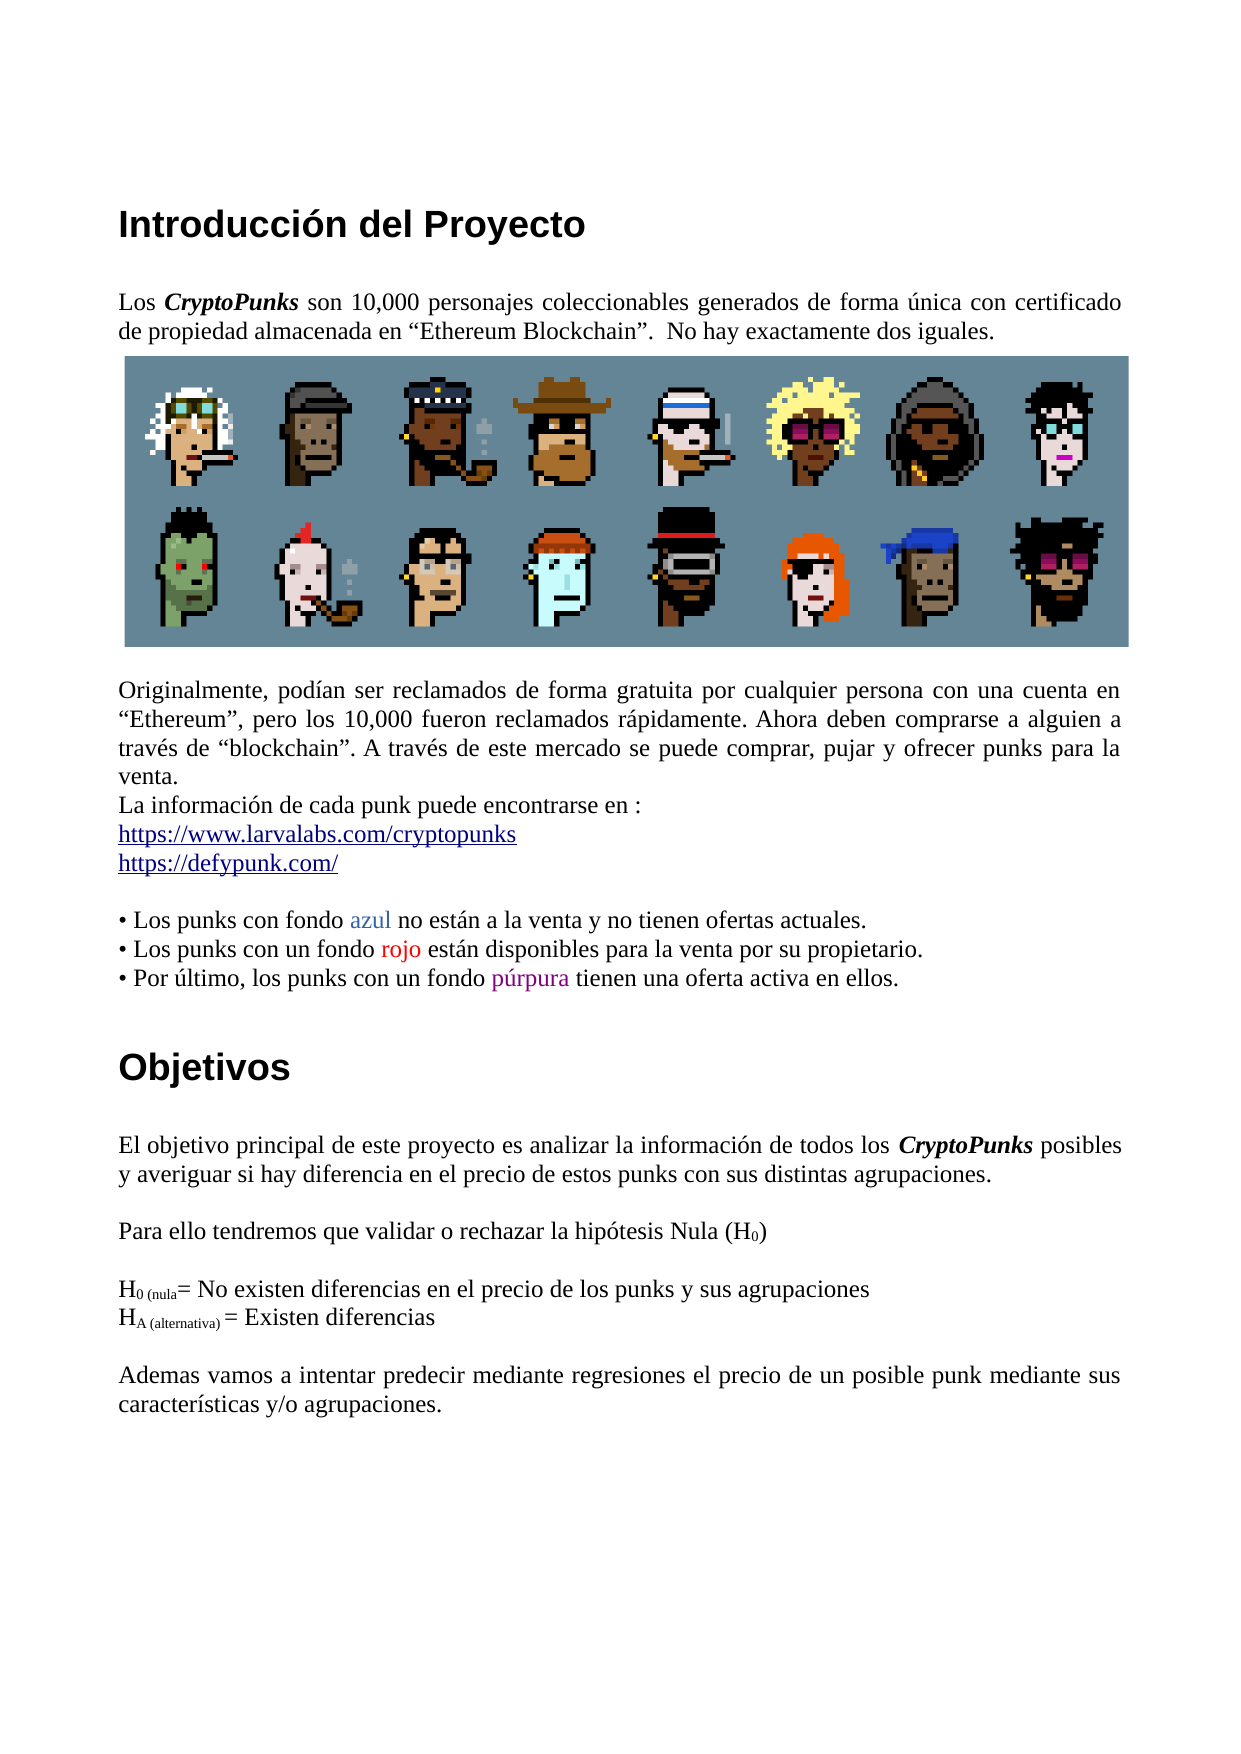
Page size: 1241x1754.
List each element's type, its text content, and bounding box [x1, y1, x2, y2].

subtitle Objetivos [118, 1045, 1122, 1089]
text Originalmente, podían ser reclamados de forma gratuita por cualquier persona con una cuenta en “Ethereum”, pero los 10,000 fueron reclamados rápidamente. Ahora deben comprarse a alguien a través de “blockchain”. A través de este mercado se puede comprar, pujar y ofrecer punks para la venta. [118, 675, 1122, 790]
text El objetivo principal de este proyecto es analizar la información de todos los CryptoPunks posibles y averiguar si hay diferencia en el precio de estos punks con sus distintas agrupaciones. [118, 1130, 1122, 1187]
text • Por último, los punks con un fondo púrpura tienen una oferta activa en ellos. [118, 963, 1122, 991]
text La información de cada punk puede encontrarse en : [118, 790, 1122, 819]
text H0 (nula= No existen diferencias en el precio de los punks y sus agrupaciones [118, 1274, 1122, 1302]
text Los CryptoPunks son 10,000 personajes coleccionables generados de forma única con certificado de propiedad almacenada en “Ethereum Blockchain”. No hay exactamente dos iguales. [118, 287, 1122, 344]
subtitle Introducción del Proyecto [118, 202, 1122, 246]
text https://defypunk.com/ [118, 848, 1122, 876]
text Ademas vamos a intentar predecir mediante regresiones el precio de un posible punk mediante sus características y/o agrupaciones. [118, 1360, 1122, 1417]
text • Los punks con fondo azul no están a la venta y no tienen ofertas actuales. [118, 905, 1122, 934]
picture [124, 356, 1129, 647]
text https://www.larvalabs.com/cryptopunks [118, 819, 1122, 848]
text HA (alternativa) = Existen diferencias [118, 1302, 1122, 1331]
text Para ello tendremos que validar o rechazar la hipótesis Nula (H0) [118, 1216, 1122, 1245]
text • Los punks con un fondo rojo están disponibles para la venta por su propietario. [118, 934, 1122, 963]
